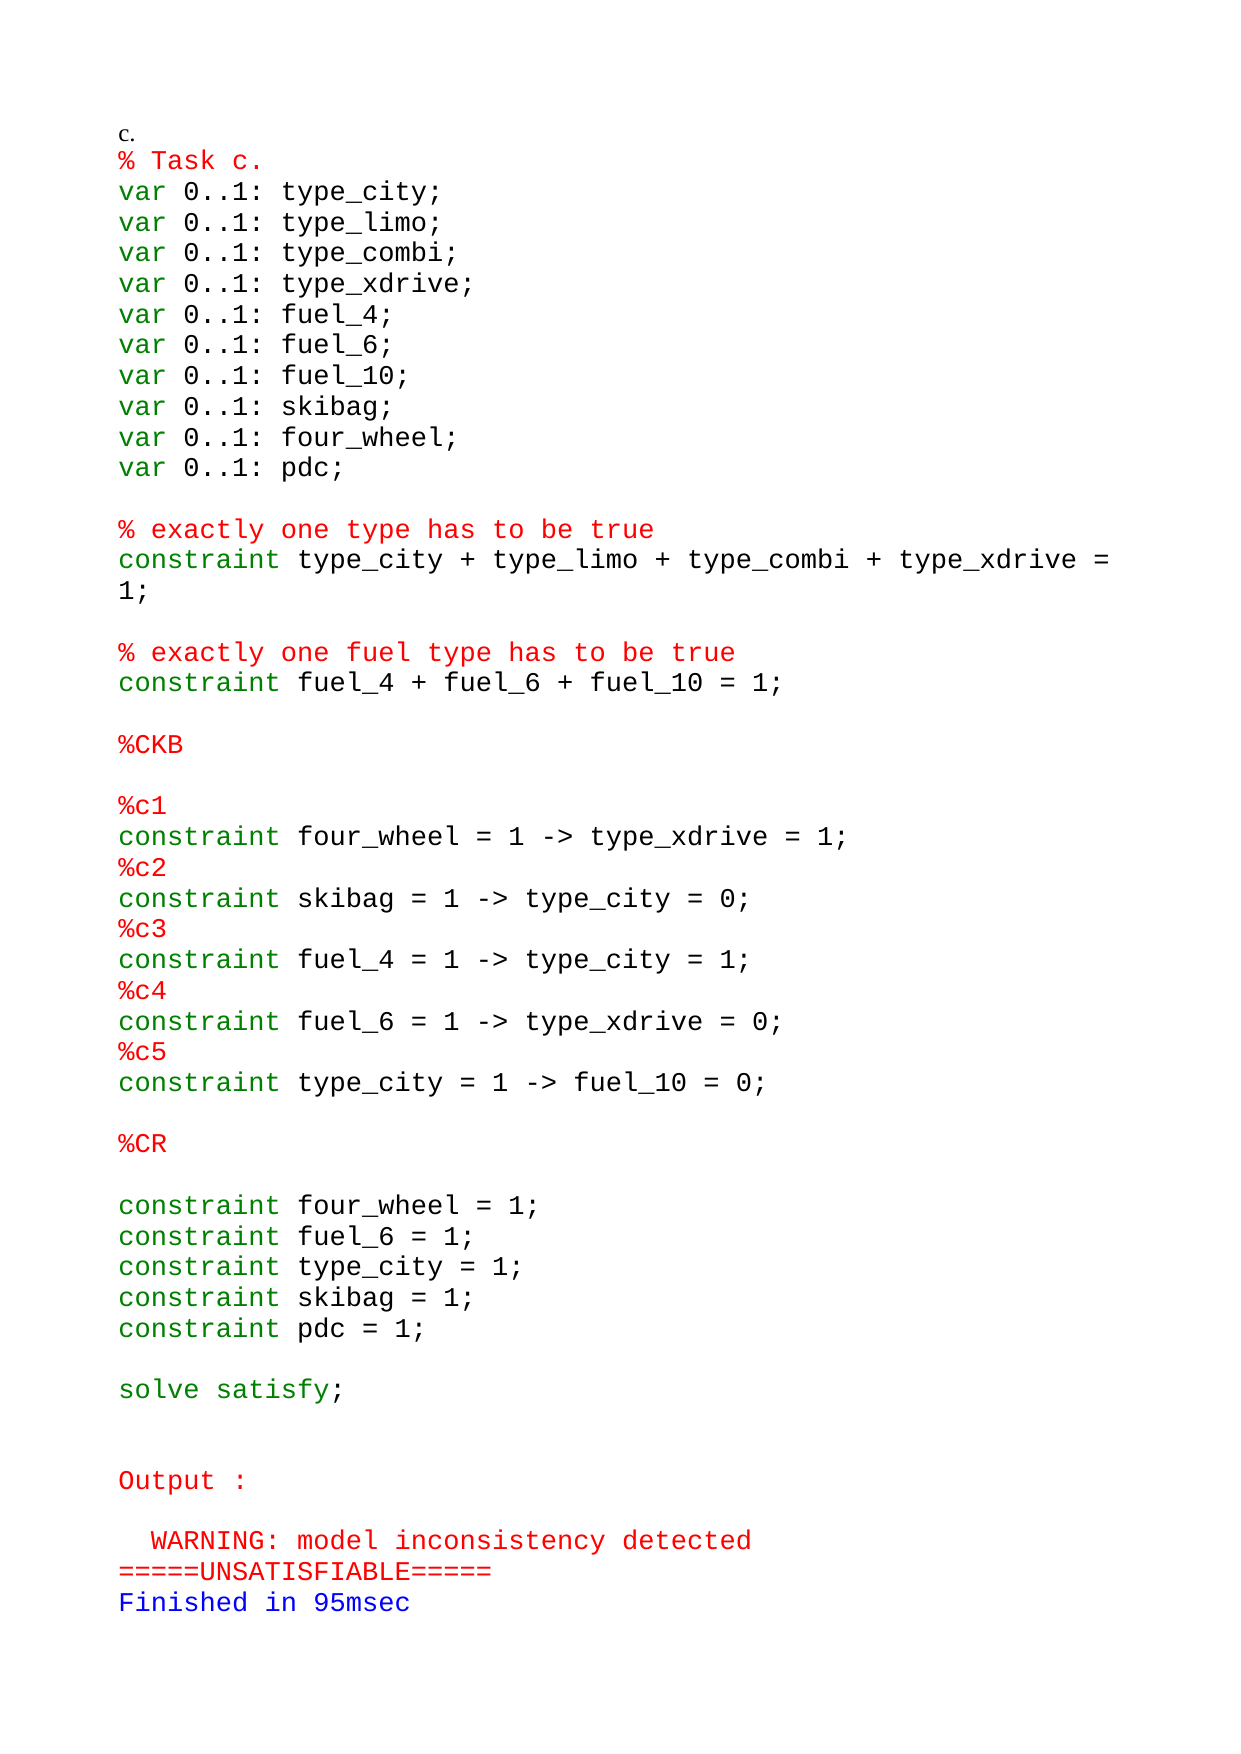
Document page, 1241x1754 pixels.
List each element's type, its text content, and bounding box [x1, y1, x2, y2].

text WARNING: model inconsistency detected [118, 1527, 1122, 1558]
text constraint skibag = 1 -> type_city = 0; [118, 884, 1122, 915]
text %c5 [118, 1038, 1122, 1069]
text Finished in 95msec [118, 1589, 1122, 1619]
text constraint skibag = 1; [118, 1284, 1122, 1314]
text Output : [118, 1467, 1122, 1498]
text %CR [118, 1130, 1122, 1161]
text var 0..1: pdc; [118, 454, 1122, 485]
text =====UNSATISFIABLE===== [118, 1558, 1122, 1589]
text var 0..1: fuel_4; [118, 301, 1122, 331]
text var 0..1: type_limo; [118, 208, 1122, 239]
text constraint fuel_4 + fuel_6 + fuel_10 = 1; [118, 669, 1122, 700]
text %c2 [118, 854, 1122, 884]
text constraint four_wheel = 1 -> type_xdrive = 1; [118, 823, 1122, 854]
text solve satisfy; [118, 1376, 1122, 1407]
text constraint four_wheel = 1; [118, 1192, 1122, 1222]
text c. [118, 118, 1122, 147]
text % Task c. [118, 147, 1122, 178]
text var 0..1: fuel_6; [118, 331, 1122, 362]
text var 0..1: skibag; [118, 393, 1122, 423]
text %c4 [118, 977, 1122, 1007]
text var 0..1: type_city; [118, 178, 1122, 208]
text constraint type_city + type_limo + type_combi + type_xdrive = 1; [118, 546, 1122, 608]
text %CKB [118, 731, 1122, 761]
text var 0..1: fuel_10; [118, 362, 1122, 393]
text % exactly one type has to be true [118, 516, 1122, 546]
text constraint fuel_6 = 1; [118, 1222, 1122, 1253]
text constraint type_city = 1 -> fuel_10 = 0; [118, 1069, 1122, 1099]
text var 0..1: four_wheel; [118, 423, 1122, 454]
text % exactly one fuel type has to be true [118, 638, 1122, 669]
text var 0..1: type_xdrive; [118, 270, 1122, 301]
text constraint fuel_6 = 1 -> type_xdrive = 0; [118, 1007, 1122, 1038]
text constraint fuel_4 = 1 -> type_city = 1; [118, 946, 1122, 977]
text %c1 [118, 792, 1122, 823]
text constraint pdc = 1; [118, 1314, 1122, 1345]
text var 0..1: type_combi; [118, 239, 1122, 270]
text %c3 [118, 915, 1122, 946]
text constraint type_city = 1; [118, 1253, 1122, 1284]
